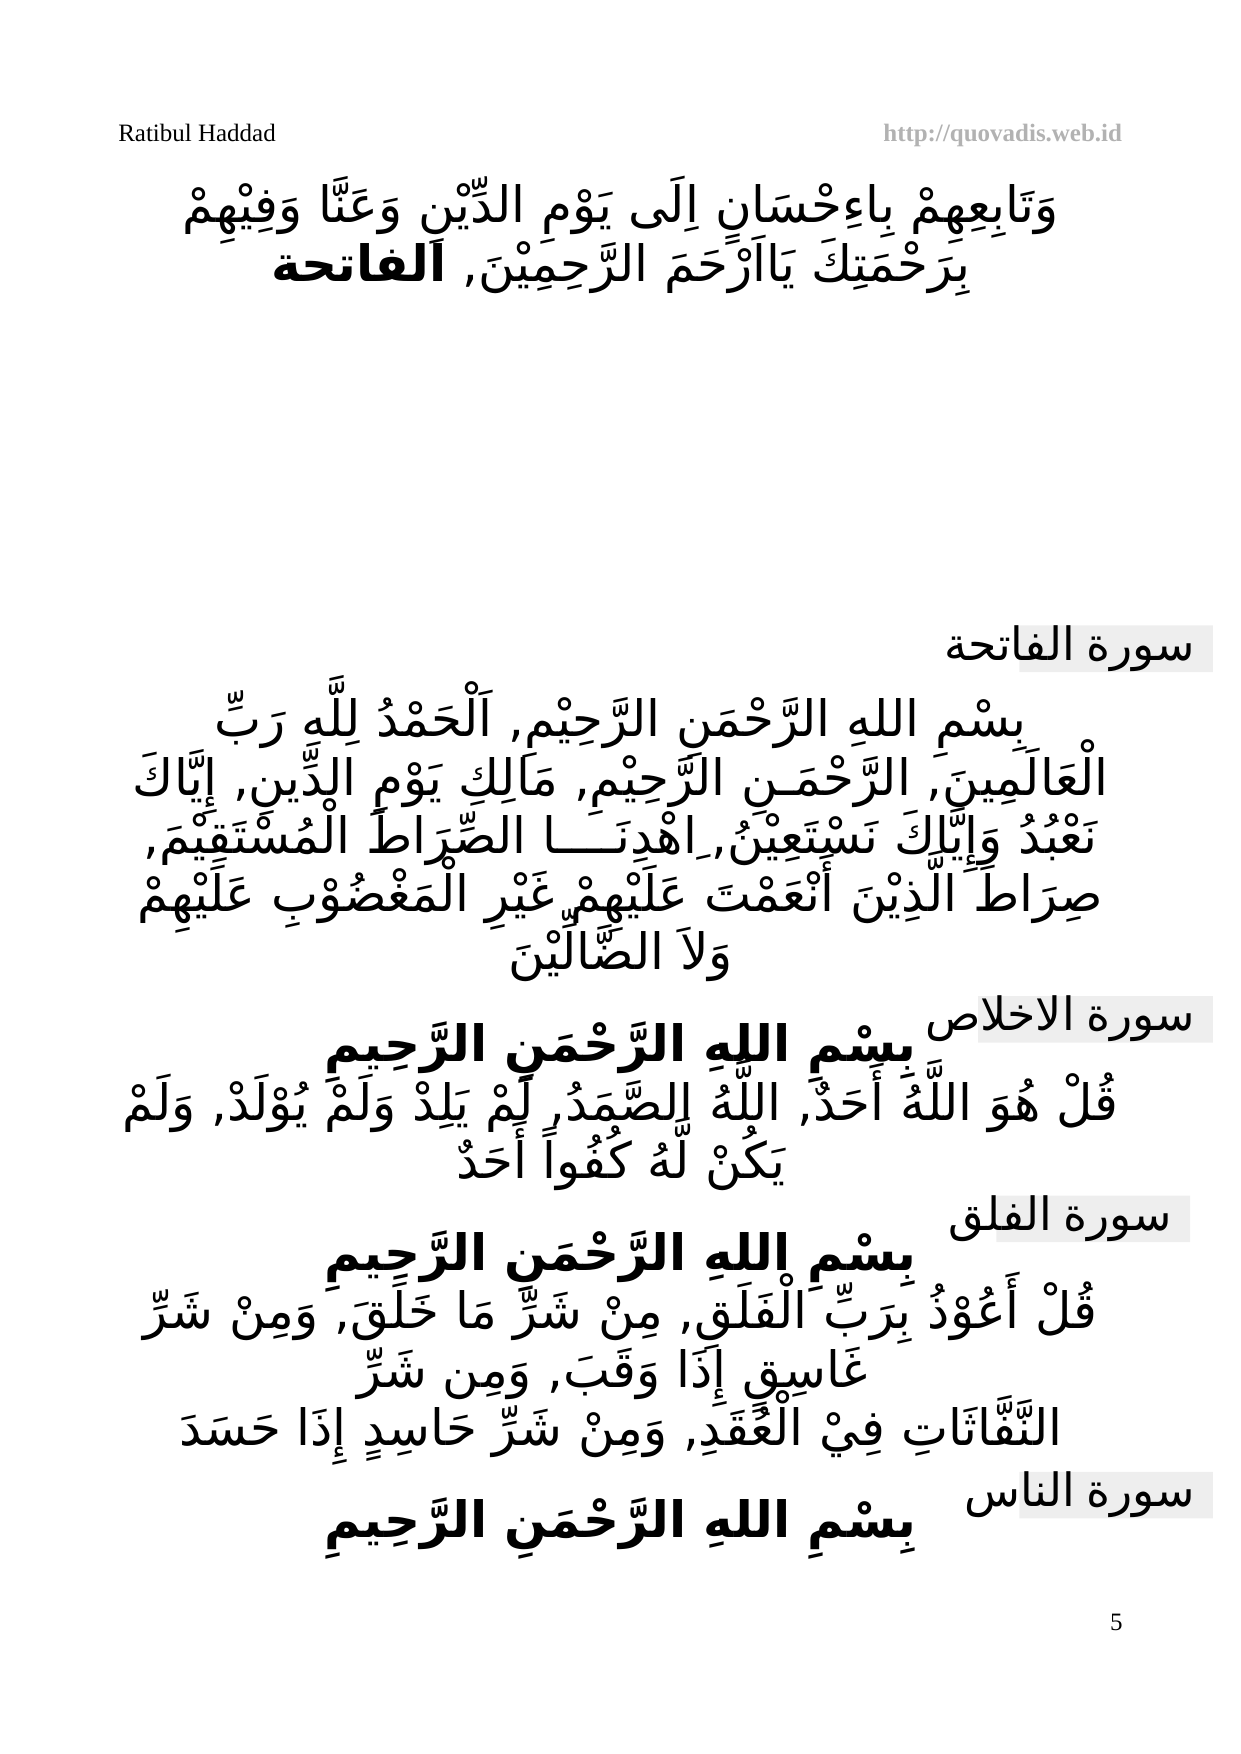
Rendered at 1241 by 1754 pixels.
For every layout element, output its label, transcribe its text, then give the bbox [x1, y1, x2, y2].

text بِسْمِ اللهِ الرَّحْمَنِ الرَّحِيْمِ, اَلْحَمْدُ لِلَّهِ رَبِّ الْعَالَمِينَ, الرَّحْمَـنِ الرَّحِيْمِ, مَالِكِ يَوْمِ الدِّينِ, إِيَّاكَ نَعْبُدُ وَإِيَّاكَ نَسْتَعِيْنُ, ِاهْدِنَــــا الصِّرَاطَ الْمُسْتَقِيْمَ, صِرَاطَ الَّذِيْنَ أَنْعَمْتَ عَلَيْهِمْ غَيْرِ الْمَغْضُوْبِ عَلَيْهِمْ وَلاَ الضَّالِّيْنَ [118, 690, 1122, 981]
text النَّفَّاثَاتِ فِيْ الْعُقَدِ, وَمِنْ شَرِّ حَاسِدٍ إِذَا حَسَدَ [118, 1399, 1122, 1457]
text بِسْمِ اللهِ الرَّحْمَنِ الرَّحِيمِ [118, 1224, 1122, 1282]
text لآاِلَهَ الَّا اللهُ مُحَمَّدٌ رَسُوْلُ اللهِ صَلَّى اللهُ عَلَيْهِ وَسَلَّمَ شَرَّفَ وَكَرَّمَ وَمَجَّدَ وَعَظَّمَ وَرَضِيَ اللهُ تَعَالىَ عَنْ اَلِهِ الطَّاهِرِيْنَ وَاَصْحَابِهِ الْمُهْتَدِيْنَ وَاَزْوَاجِهِ الطَّاهِرَاتِ اُمَّهَاتِ الْمُؤْمِنِيْنَ وَالتَّابِعِيْنَ وَتَابِعِهِمْ بِاءِحْسَانٍ اِلَى يَوْمِ الدِّيْنِ وَعَنَّا وَفِيْهِمْ بِرَحْمَتِكَ يَااَرْحَمَ الرَّحِمِيْنَ, الفاتحة [118, 176, 1122, 293]
text قُلْ أَعُوْذُ بِرَبِّ الْفَلَقِ, مِنْ شَرِّ مَا خَلَقَ, وَمِنْ شَرِّ غَاسِقٍ إِذَا وَقَبَ, وَمِن شَرِّ [118, 1282, 1122, 1399]
text بِسْمِ اللهِ الرَّحْمَنِ الرَّحِيمِ [118, 1491, 1122, 1549]
text قُلْ هُوَ اللَّهُ أَحَدٌ, اللَّهُ الصَّمَدُ, لَمْ يَلِدْ وَلَمْ يُوْلَدْ, وَلَمْ يَكُنْ لَّهُ كُفُواً أَحَدٌ [118, 1074, 1122, 1190]
text بِسْمِ اللهِ الرَّحْمَنِ الرَّحِيمِ [118, 1015, 1122, 1074]
